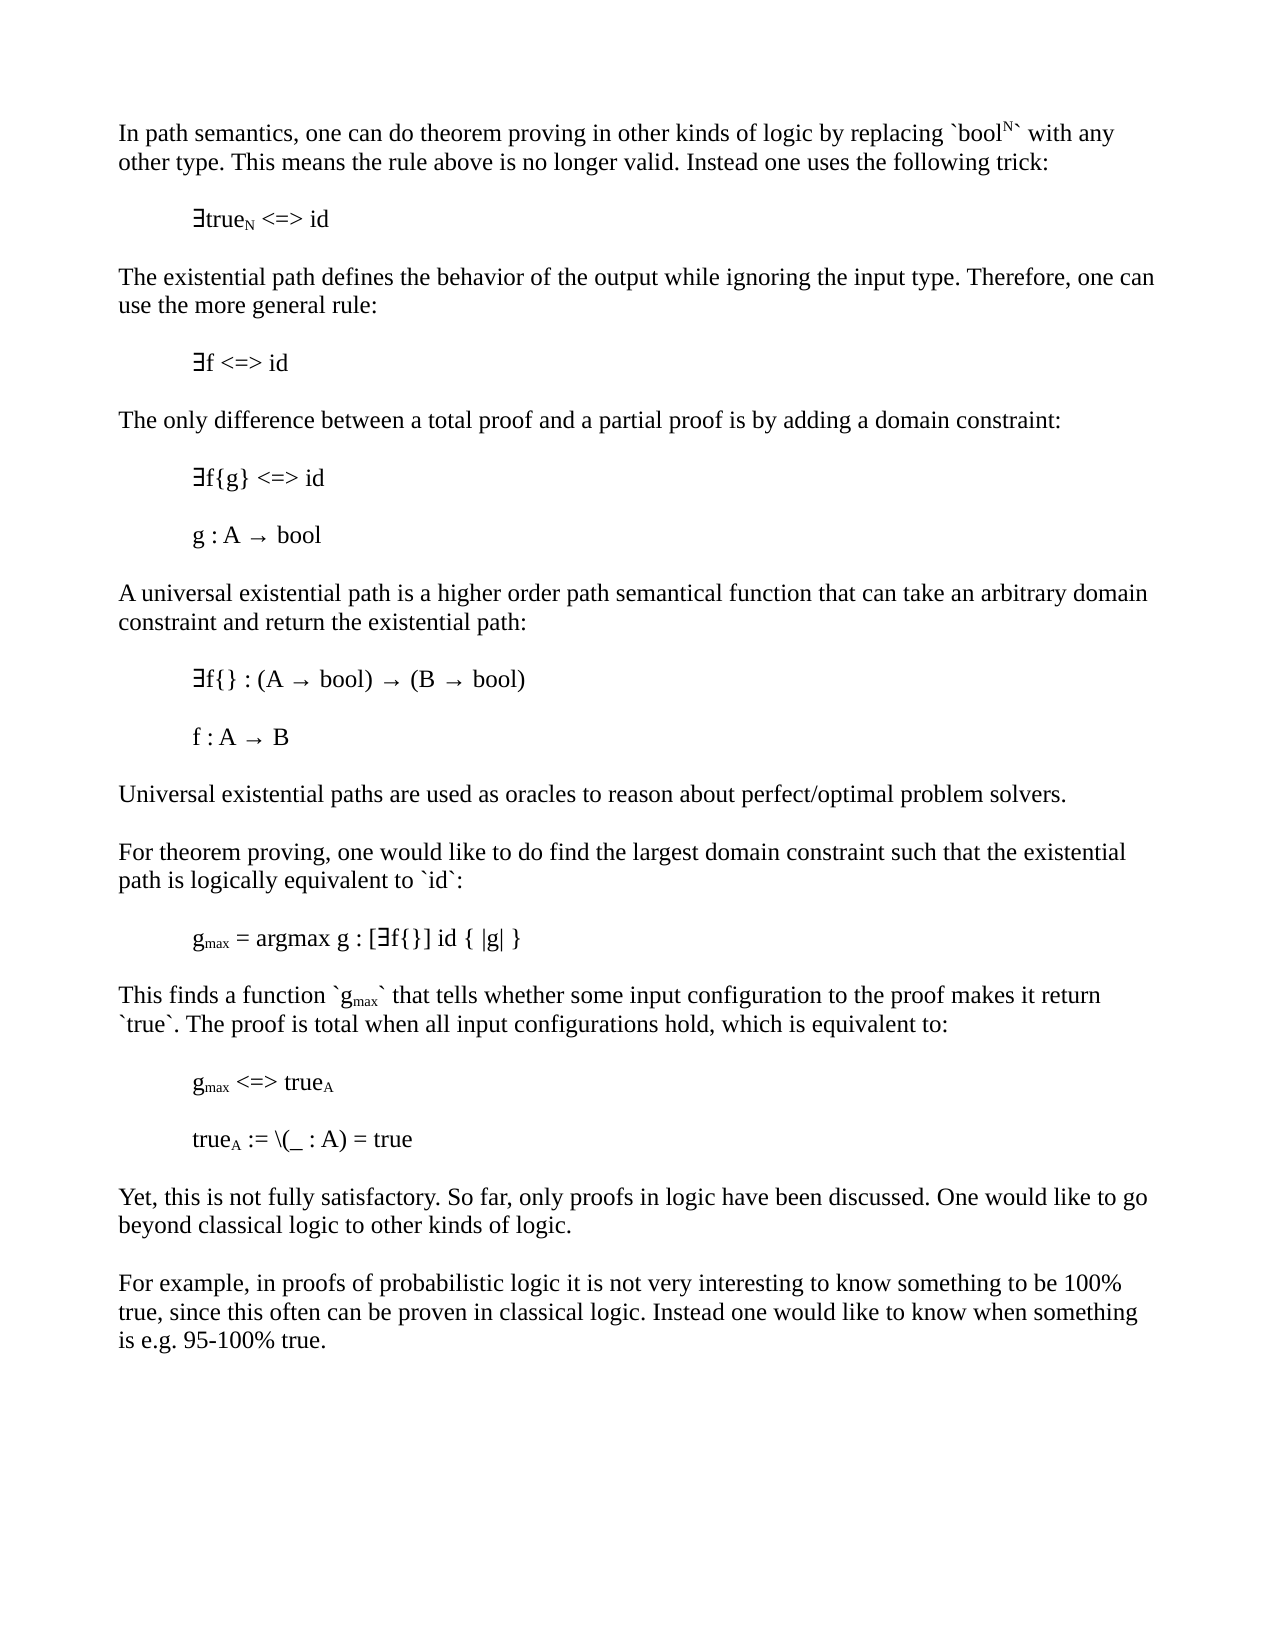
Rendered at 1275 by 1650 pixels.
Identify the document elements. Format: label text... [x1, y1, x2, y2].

text The existential path defines the behavior of the output while ignoring the input type. Therefore, one can use the more general rule: [118, 262, 1157, 319]
text ∃f <=> id [118, 348, 1157, 377]
text The only difference between a total proof and a partial proof is by adding a domain constraint: [118, 406, 1157, 434]
text g : A → bool [118, 521, 1157, 549]
text gmax <=> trueA [118, 1067, 1157, 1096]
text For example, in proofs of probabilistic logic it is not very interesting to know something to be 100% true, since this often can be proven in classical logic. Instead one would like to know when something is e.g. 95-100% true. [118, 1268, 1157, 1354]
text In path semantics, one can do theorem proving in other kinds of logic by replacing `boolN` with any other type. This means the rule above is no longer valid. Instead one uses the following trick: [118, 118, 1157, 176]
text f : A → B [118, 722, 1157, 751]
text This finds a function `gmax` that tells whether some input configuration to the proof makes it return `true`. The proof is total when all input configurations hold, which is equivalent to: [118, 981, 1157, 1038]
text ∃f{g} <=> id [118, 463, 1157, 492]
text A universal existential path is a higher order path semantical function that can take an arbitrary domain constraint and return the existential path: [118, 578, 1157, 636]
text ∃trueN <=> id [118, 204, 1157, 233]
text Universal existential paths are used as oracles to reason about perfect/optimal problem solvers. [118, 779, 1157, 808]
text gmax = argmax g : [∃f{}] id { |g| } [118, 923, 1157, 952]
text For theorem proving, one would like to do find the largest domain constraint such that the existential path is logically equivalent to `id`: [118, 837, 1157, 894]
text trueA := \(_ : A) = true [118, 1124, 1157, 1153]
text ∃f{} : (A → bool) → (B → bool) [118, 664, 1157, 693]
text Yet, this is not fully satisfactory. So far, only proofs in logic have been discussed. One would like to go beyond classical logic to other kinds of logic. [118, 1182, 1157, 1239]
